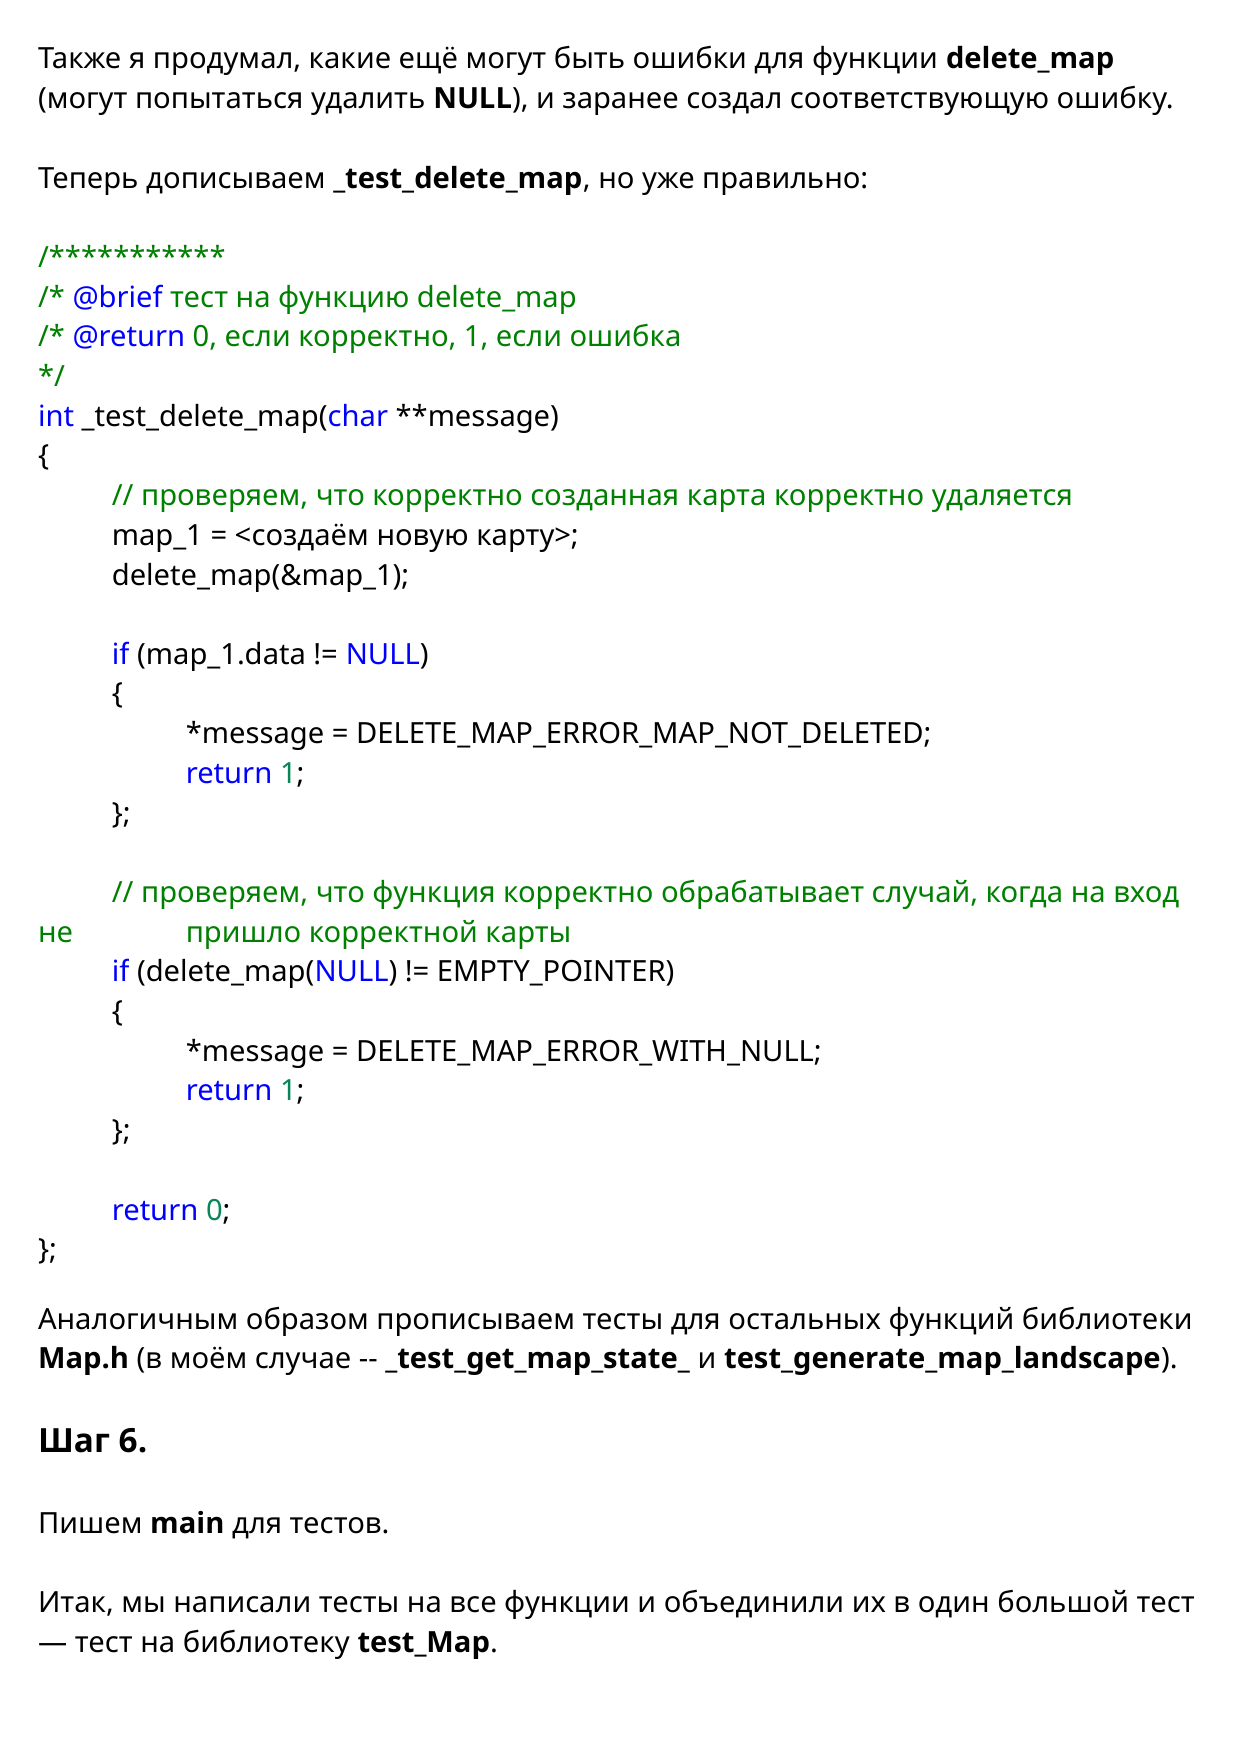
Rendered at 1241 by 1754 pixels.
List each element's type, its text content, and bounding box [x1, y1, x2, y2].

text /*********** [38, 236, 1202, 276]
text { [38, 990, 1202, 1030]
text /* @return 0, если корректно, 1, если ошибка [38, 316, 1202, 355]
text }; [38, 1109, 1202, 1149]
text Пишем main для тестов. [38, 1502, 1202, 1542]
text */ [38, 355, 1202, 395]
text int _test_delete_map(char **message) [38, 395, 1202, 435]
text Теперь дописываем _test_delete_map, но уже правильно: [38, 157, 1202, 197]
text }; [38, 792, 1202, 832]
text Шаг 6. [38, 1417, 1202, 1462]
text { [38, 435, 1202, 474]
text }; [38, 1228, 1202, 1268]
text delete_map(&map_1); [38, 554, 1202, 593]
text Аналогичным образом прописываем тесты для остальных функций библиотеки Map.h (в моём случае -- _test_get_map_state_ и test_generate_map_landscape). [38, 1298, 1202, 1377]
text if (delete_map(NULL) != EMPTY_POINTER) [38, 951, 1202, 990]
text *message = DELETE_MAP_ERROR_MAP_NOT_DELETED; [38, 712, 1202, 752]
text *message = DELETE_MAP_ERROR_WITH_NULL; [38, 1030, 1202, 1070]
text if (map_1.data != NULL) [38, 633, 1202, 673]
text map_1 = <создаём новую карту>; [38, 514, 1202, 554]
text /* @brief тест на функцию delete_map [38, 276, 1202, 316]
text // проверяем, что корректно созданная карта корректно удаляется [38, 474, 1202, 514]
text return 1; [38, 752, 1202, 792]
text return 1; [38, 1070, 1202, 1109]
text return 0; [38, 1189, 1202, 1228]
text Итак, мы написали тесты на все функции и объединили их в один большой тест — тест на библиотеку test_Map. [38, 1581, 1202, 1661]
text { [38, 673, 1202, 712]
text Также я продумал, какие ещё могут быть ошибки для функции delete_map (могут попытаться удалить NULL), и заранее создал соответствующую ошибку. [38, 38, 1202, 117]
text // проверяем, что функция корректно обрабатывает случай, когда на вход не пришло корректной карты [38, 871, 1202, 951]
